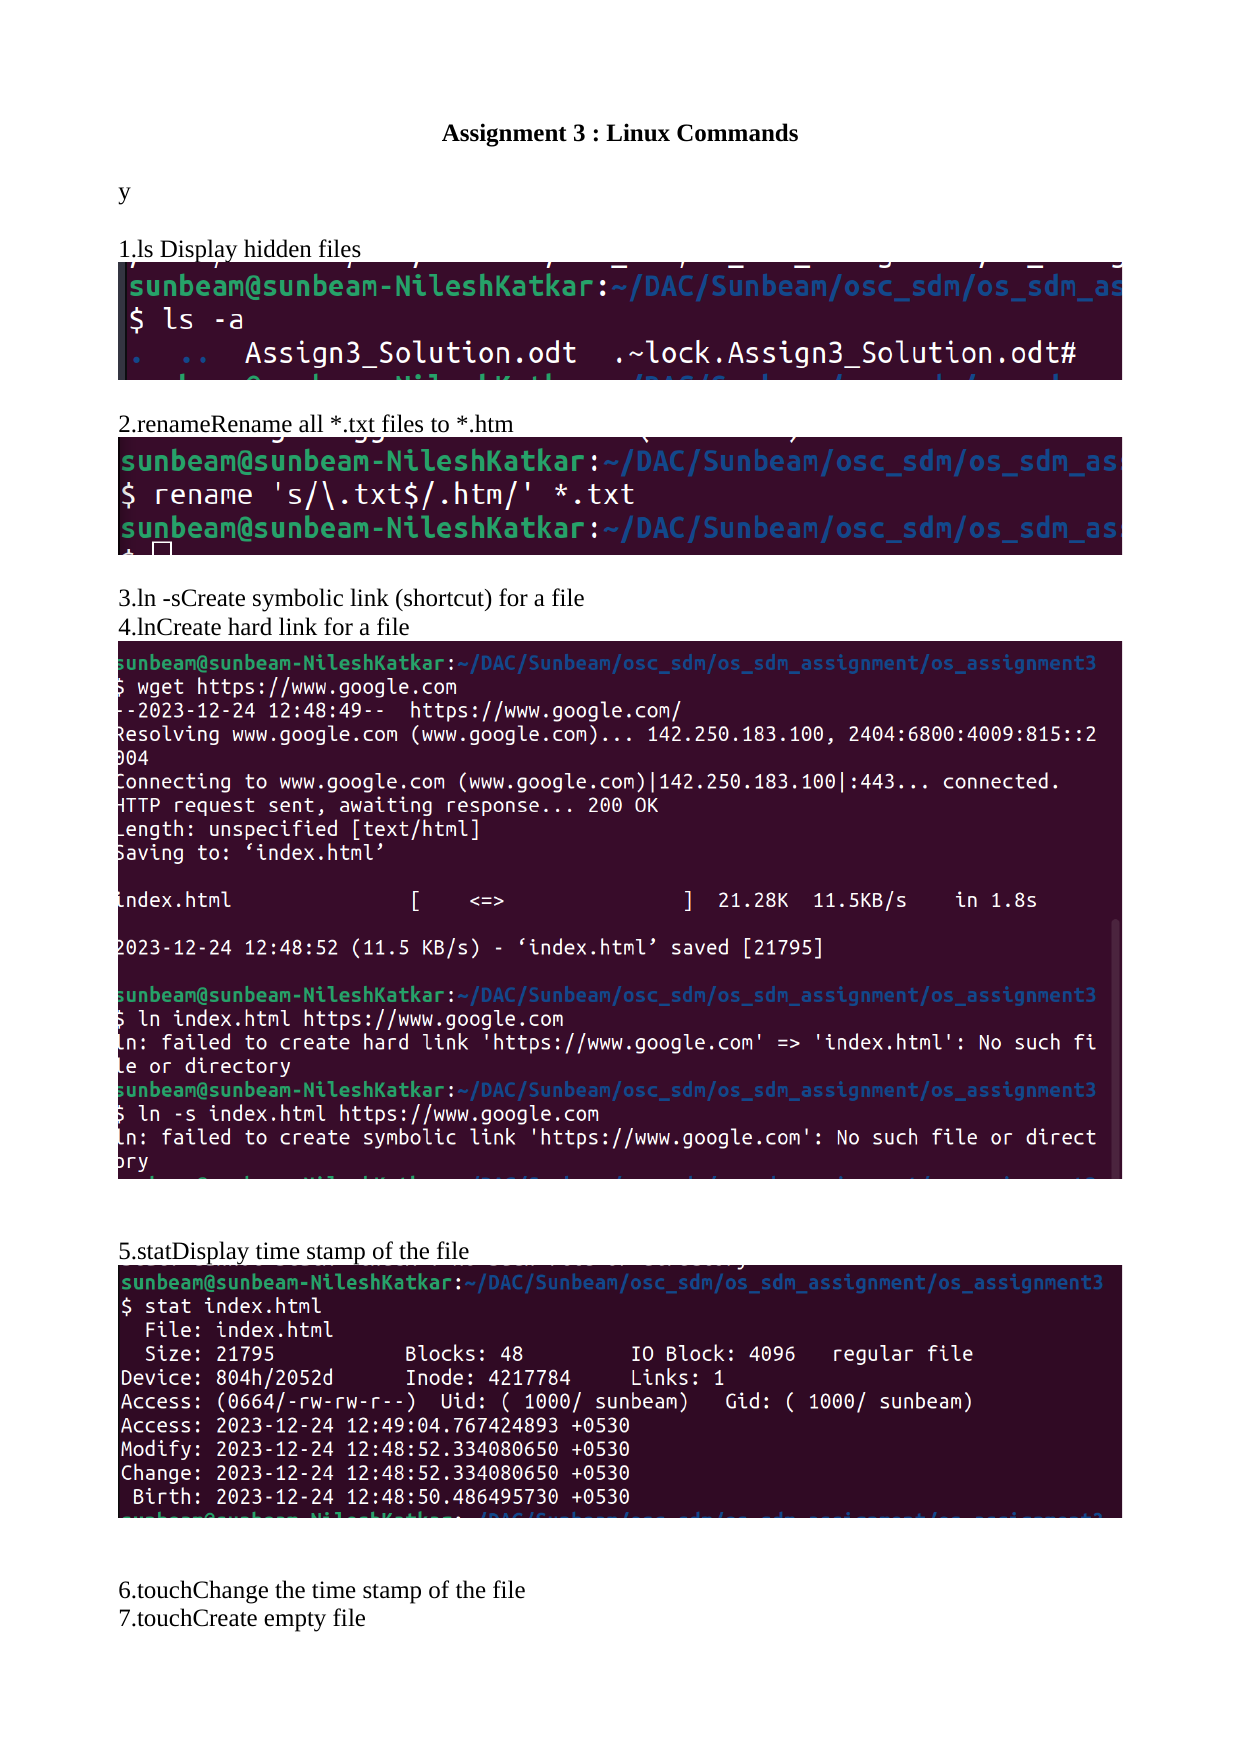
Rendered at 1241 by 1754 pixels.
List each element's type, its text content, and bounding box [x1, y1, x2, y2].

text 4.lnCreate hard link for a file [118, 612, 1122, 641]
text 6.touchChange the time stamp of the file [118, 1575, 1122, 1603]
text 3.ln -sCreate symbolic link (shortcut) for a file [118, 583, 1122, 612]
text 7.touchCreate empty file [118, 1603, 1122, 1632]
text 5.statDisplay time stamp of the file [118, 1236, 1122, 1265]
picture [118, 437, 1123, 555]
picture [118, 1265, 1123, 1518]
text y [118, 176, 1122, 205]
text 1.ls Display hidden files [118, 234, 1122, 262]
text 2.renameRename all *.txt files to *.htm [118, 409, 1122, 437]
picture [118, 641, 1123, 1179]
picture [118, 262, 1123, 380]
